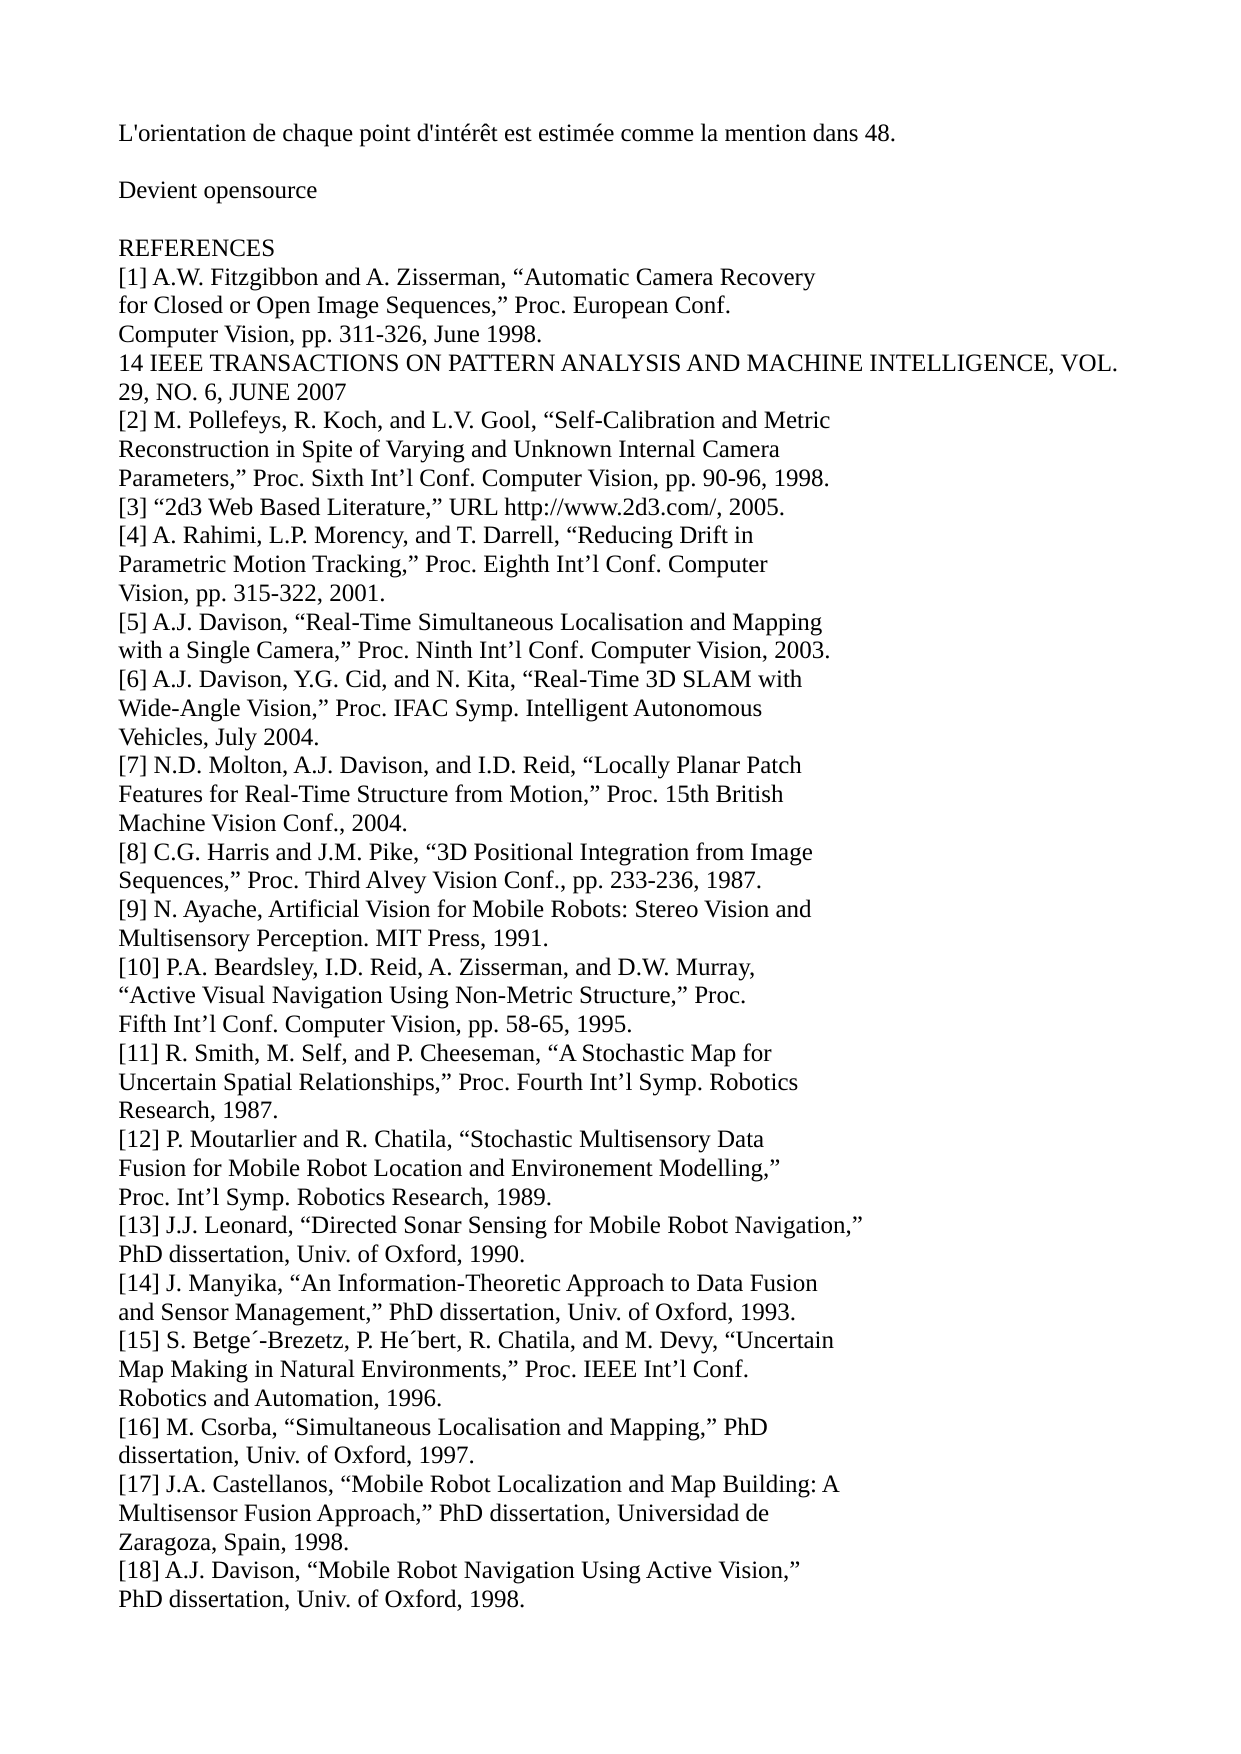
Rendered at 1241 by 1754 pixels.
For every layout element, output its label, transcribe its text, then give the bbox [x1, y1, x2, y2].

text [8] C.G. Harris and J.M. Pike, “3D Positional Integration from Image [118, 837, 1122, 866]
text [14] J. Manyika, “An Information-Theoretic Approach to Data Fusion [118, 1268, 1122, 1297]
text [12] P. Moutarlier and R. Chatila, “Stochastic Multisensory Data [118, 1124, 1122, 1153]
text Wide-Angle Vision,” Proc. IFAC Symp. Intelligent Autonomous [118, 693, 1122, 722]
text L'orientation de chaque point d'intérêt est estimée comme la mention dans 48. [118, 118, 1122, 147]
text dissertation, Univ. of Oxford, 1997. [118, 1441, 1122, 1469]
text Reconstruction in Spite of Varying and Unknown Internal Camera [118, 434, 1122, 463]
text for Closed or Open Image Sequences,” Proc. European Conf. [118, 291, 1122, 319]
text Zaragoza, Spain, 1998. [118, 1527, 1122, 1556]
text Research, 1987. [118, 1096, 1122, 1124]
text Machine Vision Conf., 2004. [118, 808, 1122, 837]
text [13] J.J. Leonard, “Directed Sonar Sensing for Mobile Robot Navigation,” [118, 1211, 1122, 1239]
text Computer Vision, pp. 311-326, June 1998. [118, 319, 1122, 348]
text [15] S. Betge´-Brezetz, P. He´bert, R. Chatila, and M. Devy, “Uncertain [118, 1326, 1122, 1354]
text [2] M. Pollefeys, R. Koch, and L.V. Gool, “Self-Calibration and Metric [118, 406, 1122, 434]
text Sequences,” Proc. Third Alvey Vision Conf., pp. 233-236, 1987. [118, 866, 1122, 894]
text [3] “2d3 Web Based Literature,” URL http://www.2d3.com/, 2005. [118, 492, 1122, 521]
text [5] A.J. Davison, “Real-Time Simultaneous Localisation and Mapping [118, 607, 1122, 636]
text PhD dissertation, Univ. of Oxford, 1998. [118, 1584, 1122, 1613]
text “Active Visual Navigation Using Non-Metric Structure,” Proc. [118, 981, 1122, 1009]
text [16] M. Csorba, “Simultaneous Localisation and Mapping,” PhD [118, 1412, 1122, 1441]
text Parametric Motion Tracking,” Proc. Eighth Int’l Conf. Computer [118, 549, 1122, 578]
text [7] N.D. Molton, A.J. Davison, and I.D. Reid, “Locally Planar Patch [118, 751, 1122, 779]
text Features for Real-Time Structure from Motion,” Proc. 15th British [118, 779, 1122, 808]
text [17] J.A. Castellanos, “Mobile Robot Localization and Map Building: A [118, 1469, 1122, 1498]
text and Sensor Management,” PhD dissertation, Univ. of Oxford, 1993. [118, 1297, 1122, 1326]
text [4] A. Rahimi, L.P. Morency, and T. Darrell, “Reducing Drift in [118, 521, 1122, 549]
text Map Making in Natural Environments,” Proc. IEEE Int’l Conf. [118, 1354, 1122, 1383]
text [9] N. Ayache, Artificial Vision for Mobile Robots: Stereo Vision and [118, 894, 1122, 923]
text Vehicles, July 2004. [118, 722, 1122, 751]
text Vision, pp. 315-322, 2001. [118, 578, 1122, 607]
text [18] A.J. Davison, “Mobile Robot Navigation Using Active Vision,” [118, 1556, 1122, 1584]
text [6] A.J. Davison, Y.G. Cid, and N. Kita, “Real-Time 3D SLAM with [118, 664, 1122, 693]
text Robotics and Automation, 1996. [118, 1383, 1122, 1412]
text with a Single Camera,” Proc. Ninth Int’l Conf. Computer Vision, 2003. [118, 636, 1122, 664]
text Fifth Int’l Conf. Computer Vision, pp. 58-65, 1995. [118, 1009, 1122, 1038]
text Multisensor Fusion Approach,” PhD dissertation, Universidad de [118, 1498, 1122, 1527]
text [1] A.W. Fitzgibbon and A. Zisserman, “Automatic Camera Recovery [118, 262, 1122, 291]
text [10] P.A. Beardsley, I.D. Reid, A. Zisserman, and D.W. Murray, [118, 952, 1122, 981]
text Proc. Int’l Symp. Robotics Research, 1989. [118, 1182, 1122, 1211]
text Devient opensource [118, 176, 1122, 204]
text PhD dissertation, Univ. of Oxford, 1990. [118, 1239, 1122, 1268]
text Uncertain Spatial Relationships,” Proc. Fourth Int’l Symp. Robotics [118, 1067, 1122, 1096]
text Multisensory Perception. MIT Press, 1991. [118, 923, 1122, 952]
text 14 IEEE TRANSACTIONS ON PATTERN ANALYSIS AND MACHINE INTELLIGENCE, VOL. 29, NO. 6, JUNE 2007 [118, 348, 1122, 406]
text Parameters,” Proc. Sixth Int’l Conf. Computer Vision, pp. 90-96, 1998. [118, 463, 1122, 492]
text Fusion for Mobile Robot Location and Environement Modelling,” [118, 1153, 1122, 1182]
text REFERENCES [118, 233, 1122, 262]
text [11] R. Smith, M. Self, and P. Cheeseman, “A Stochastic Map for [118, 1038, 1122, 1067]
